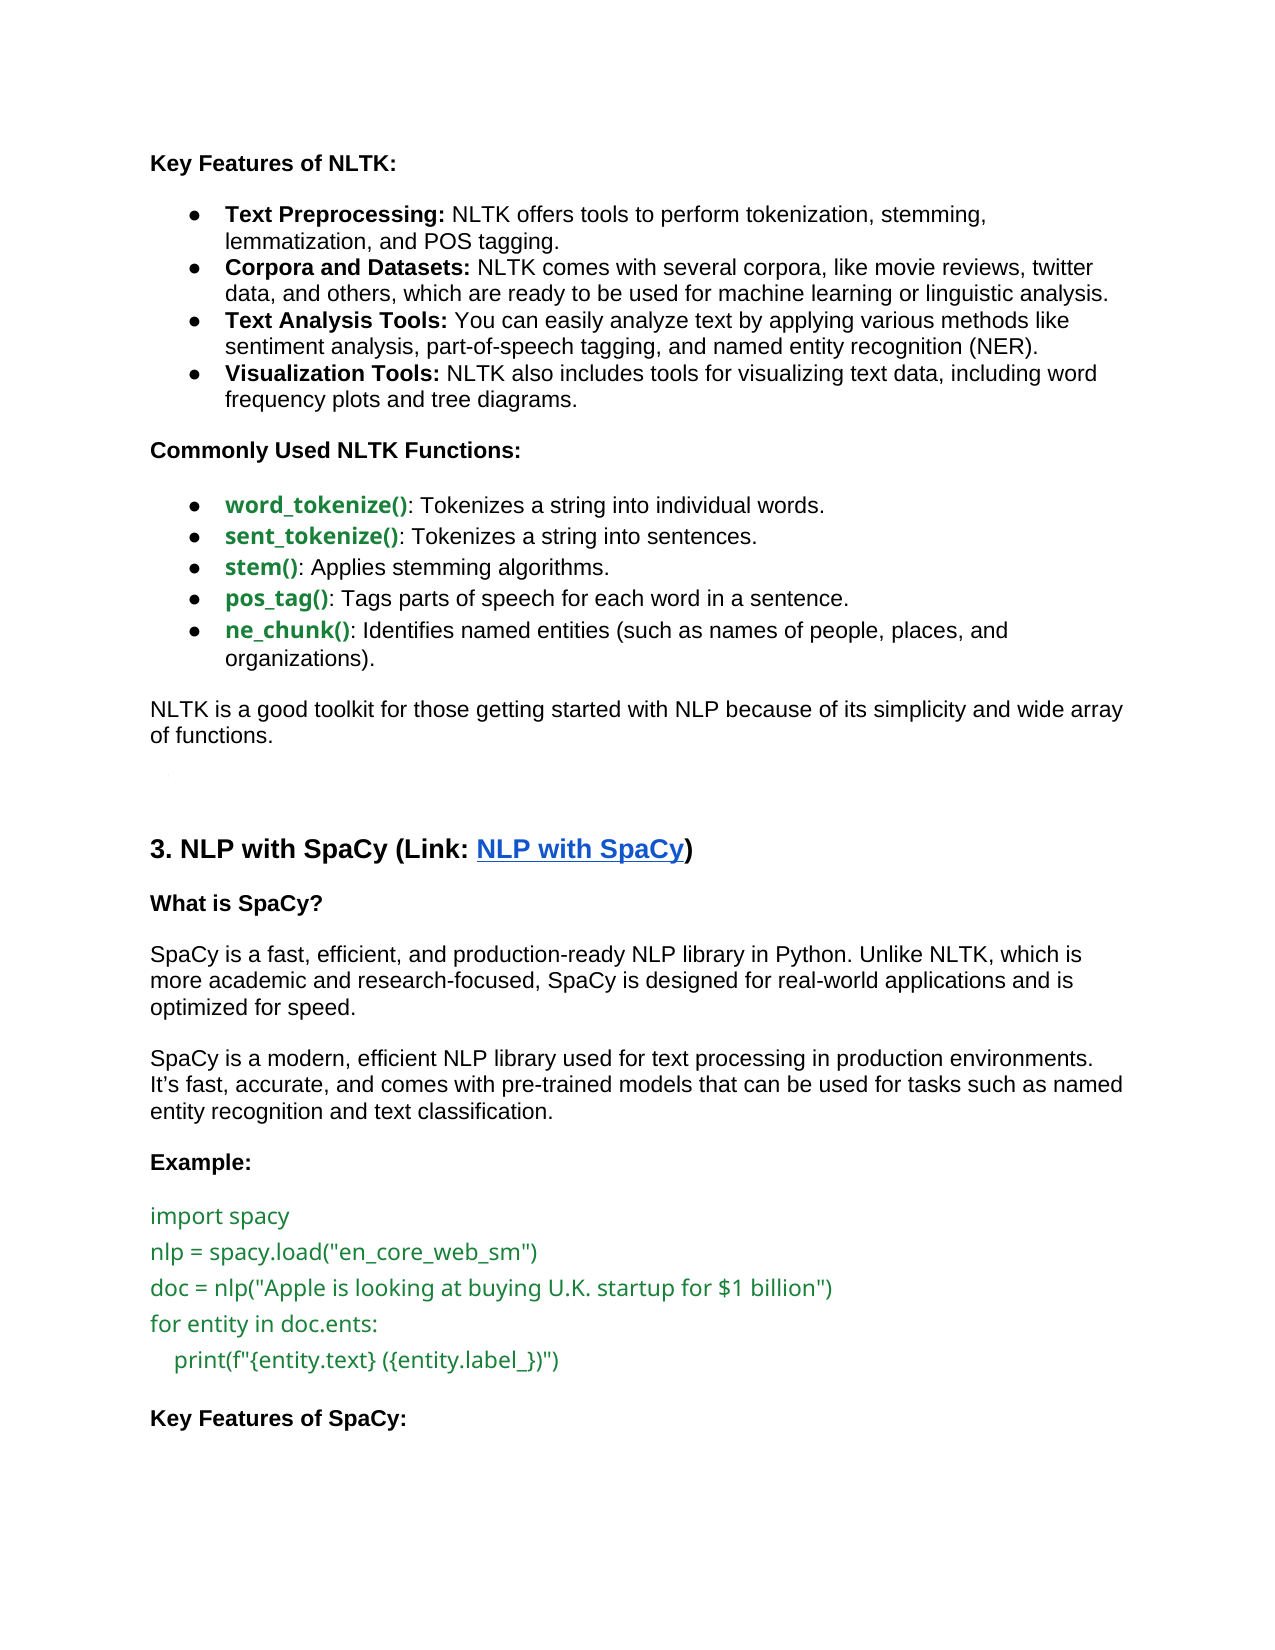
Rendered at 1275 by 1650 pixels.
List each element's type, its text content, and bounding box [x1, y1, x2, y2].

text doc = nlp("Apple is looking at buying U.K. startup for $1 billion") [150, 1272, 1125, 1303]
list stem(): Applies stemming algorithms. [187, 551, 1125, 582]
subtitle 3. NLP with SpaCy (Link: NLP with SpaCy) [150, 833, 1125, 864]
list Text Analysis Tools: You can easily analyze text by applying various methods like sentiment analysis, part-of-speech tagging, and named entity recognition (NER). [187, 307, 1125, 359]
list Visualization Tools: NLTK also includes tools for visualizing text data, including word frequency plots and tree diagrams. [187, 359, 1125, 412]
text NLTK is a good toolkit for those getting started with NLP because of its simplicity and wide array of functions. [150, 696, 1125, 749]
list Text Preprocessing: NLTK offers tools to perform tokenization, stemming, lemmatization, and POS tagging. [187, 201, 1125, 254]
subtitle Key Features of SpaCy: [150, 1405, 1125, 1431]
text nlp = spacy.load("en_core_web_sm") [150, 1236, 1125, 1267]
subtitle Key Features of NLTK: [150, 150, 1125, 176]
list sent_tokenize(): Tokenizes a string into sentences. [187, 520, 1125, 551]
text for entity in doc.ents: [150, 1308, 1125, 1339]
list Corpora and Datasets: NLTK comes with several corpora, like movie reviews, twitter data, and others, which are ready to be used for machine learning or linguistic analysis. [187, 254, 1125, 307]
text import spacy [150, 1200, 1125, 1232]
text print(f"{entity.text} ({entity.label_})") [150, 1344, 1125, 1375]
text Example: [150, 1149, 1125, 1175]
list ne_chunk(): Identifies named entities (such as names of people, places, and organizations). [187, 613, 1125, 671]
text SpaCy is a modern, efficient NLP library used for text processing in production environments. It’s fast, accurate, and comes with pre-trained models that can be used for tasks such as named entity recognition and text classification. [150, 1045, 1125, 1124]
subtitle Commonly Used NLTK Functions: [150, 437, 1125, 463]
text SpaCy is a fast, efficient, and production-ready NLP library in Python. Unlike NLTK, which is more academic and research-focused, SpaCy is designed for real-world applications and is optimized for speed. [150, 941, 1125, 1020]
list word_tokenize(): Tokenizes a string into individual words. [187, 488, 1125, 520]
subtitle What is SpaCy? [150, 889, 1125, 916]
list pos_tag(): Tags parts of speech for each word in a sentence. [187, 582, 1125, 613]
